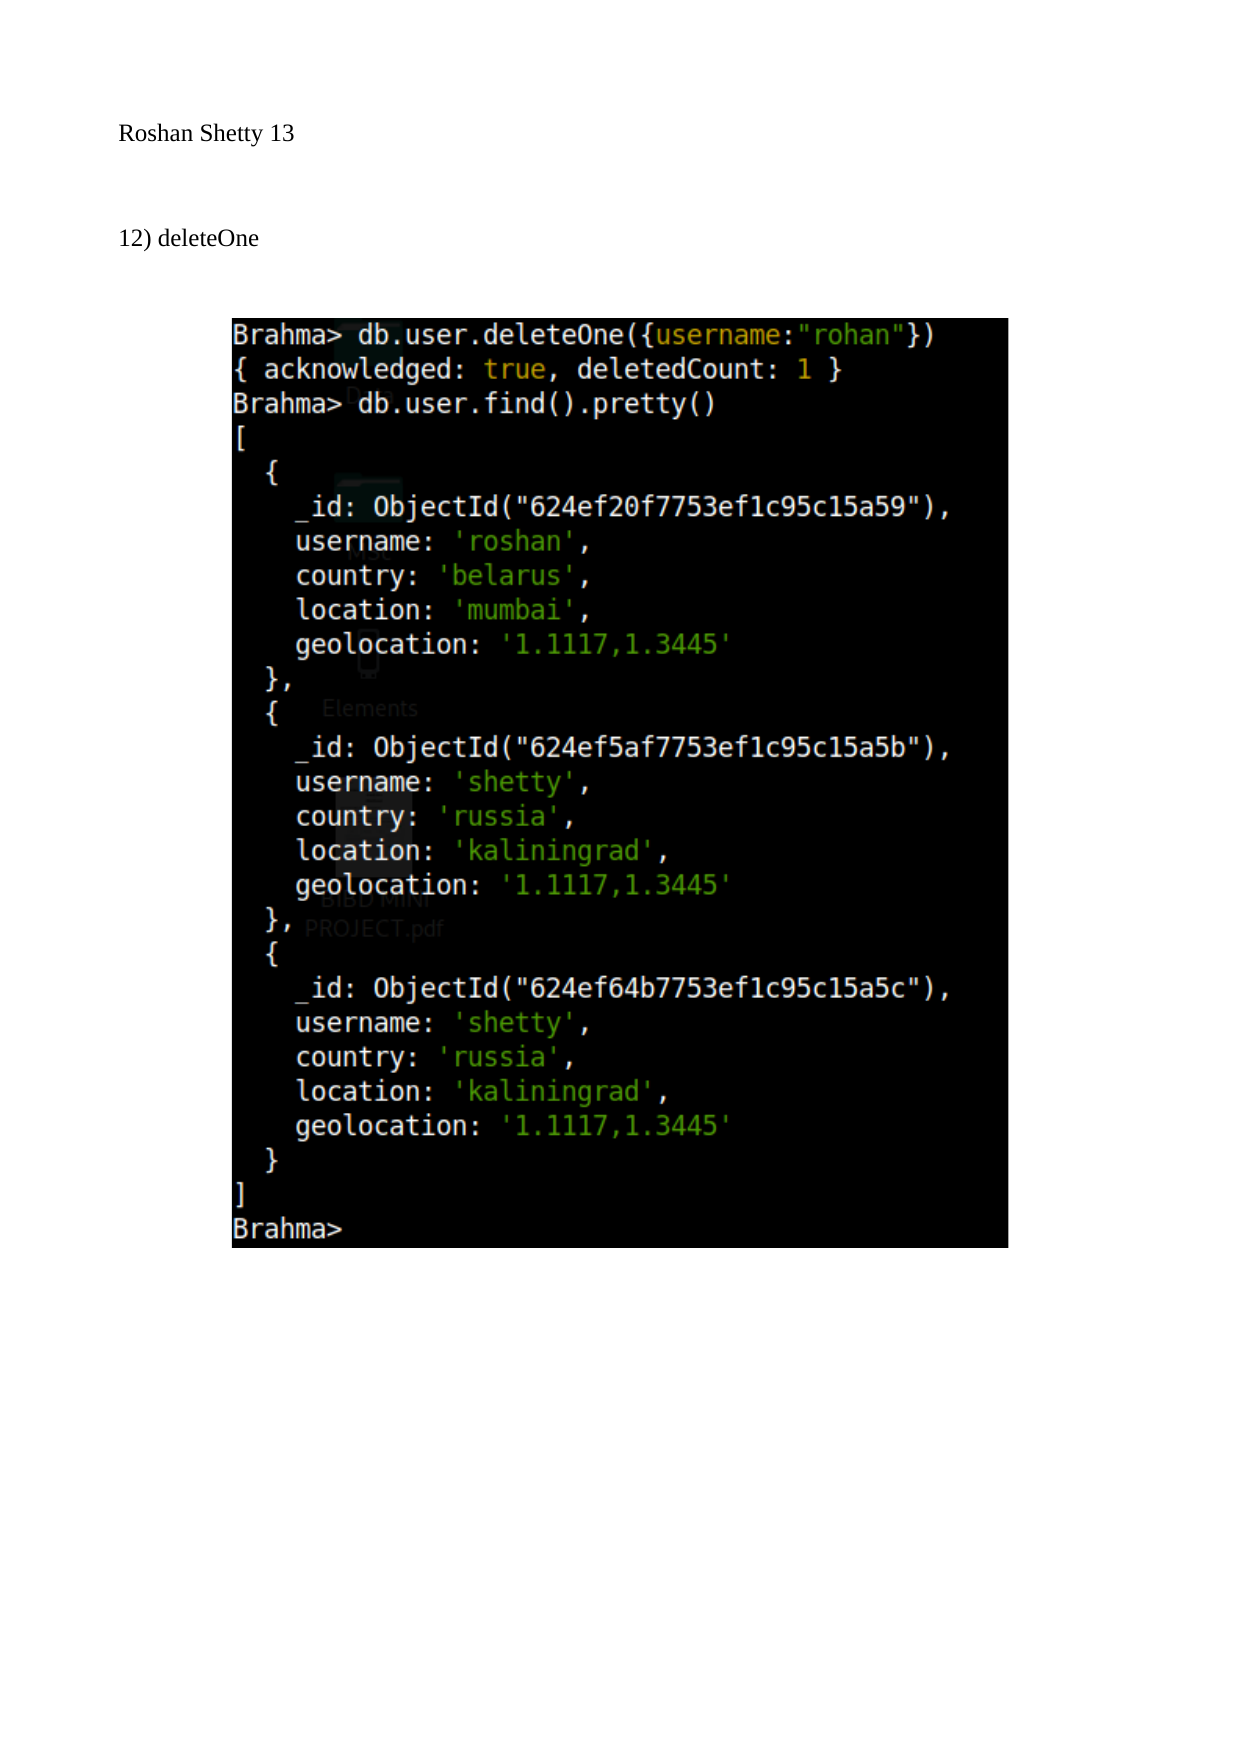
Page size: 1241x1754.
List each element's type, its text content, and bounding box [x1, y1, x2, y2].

text 12) deleteOne [118, 223, 1122, 252]
picture [231, 318, 1009, 1248]
